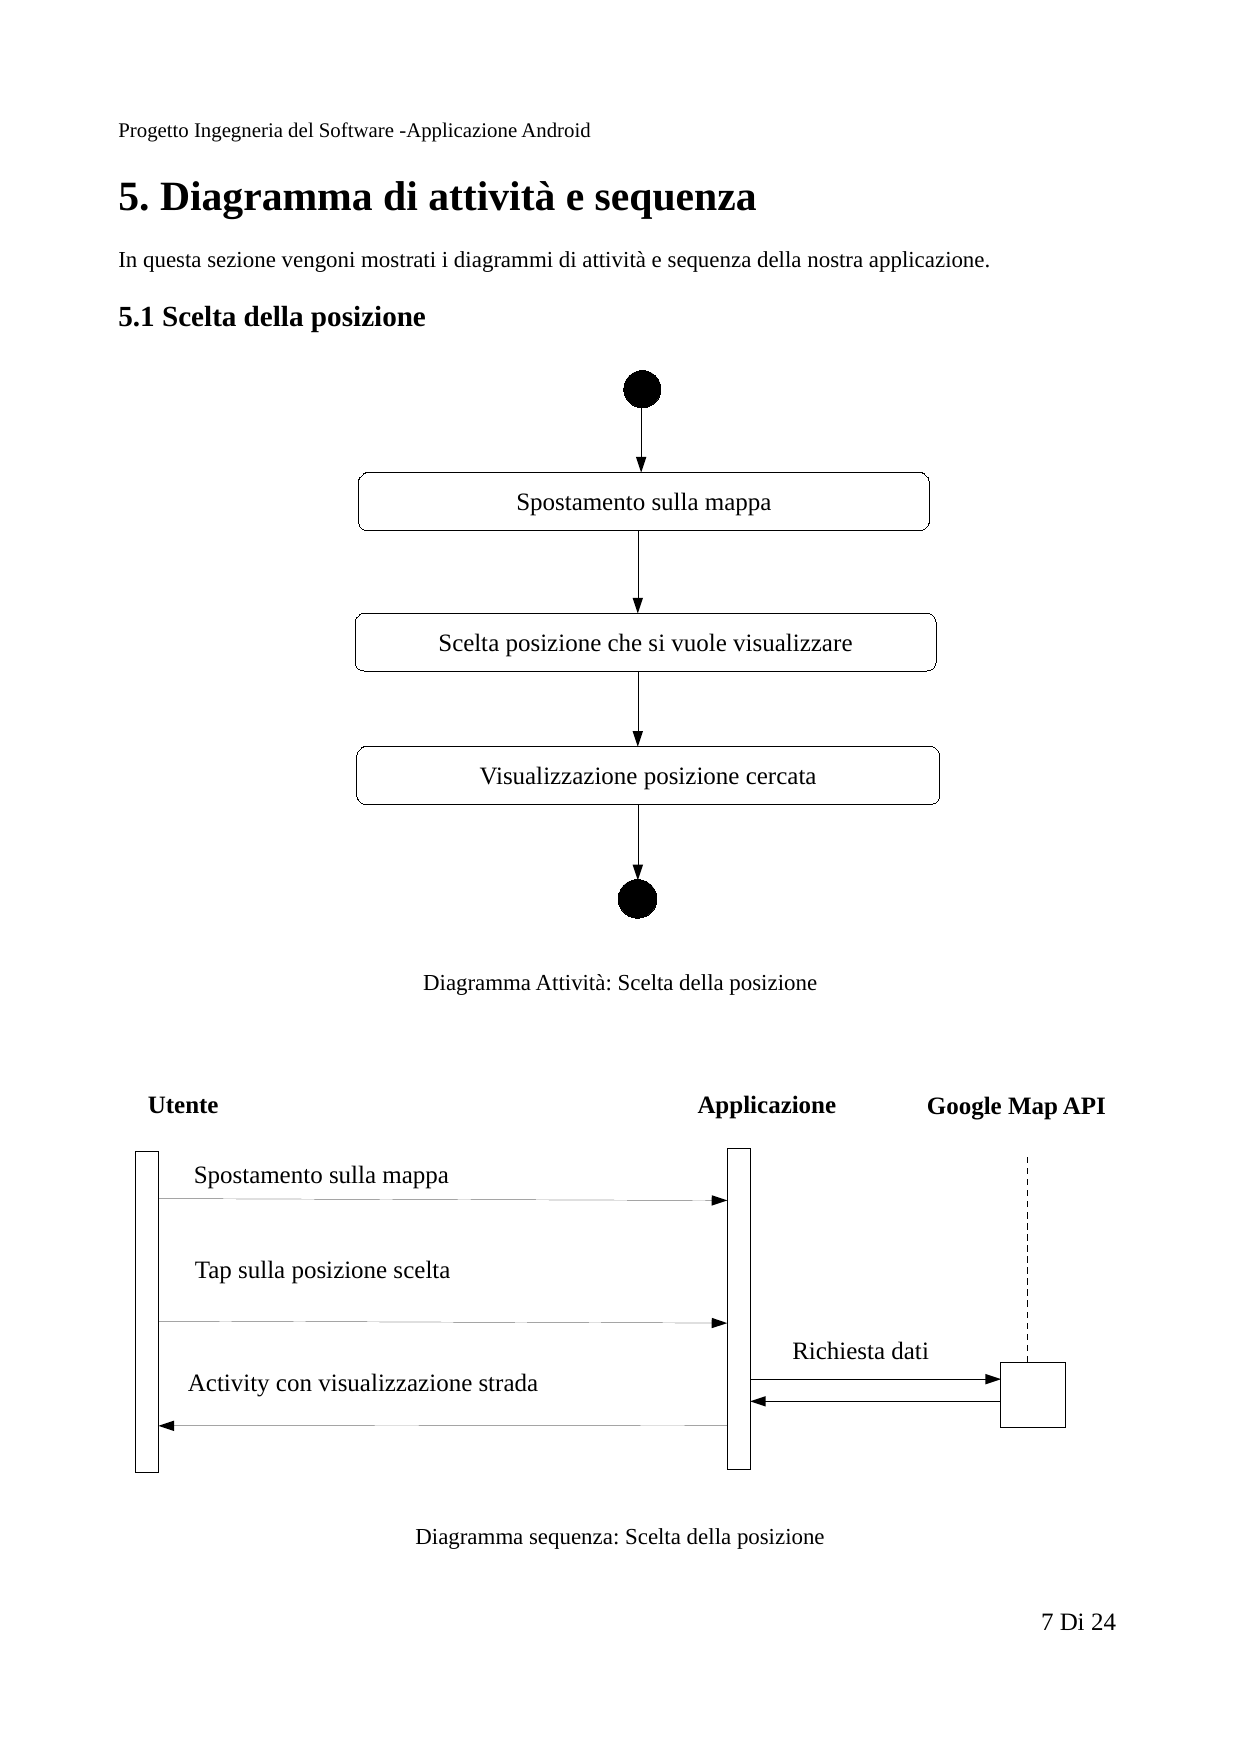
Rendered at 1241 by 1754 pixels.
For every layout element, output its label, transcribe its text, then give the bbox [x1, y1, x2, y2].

subtitle 5.1 Scelta della posizione [118, 299, 1122, 332]
text In questa sezione vengoni mostrati i diagrammi di attività e sequenza della nostra applicazione. [118, 246, 1122, 272]
subtitle 5. Diagramma di attività e sequenza [118, 172, 1122, 219]
text Diagramma sequenza: Scelta della posizione [118, 1523, 1122, 1549]
text Diagramma Attività: Scelta della posizione [118, 969, 1122, 996]
